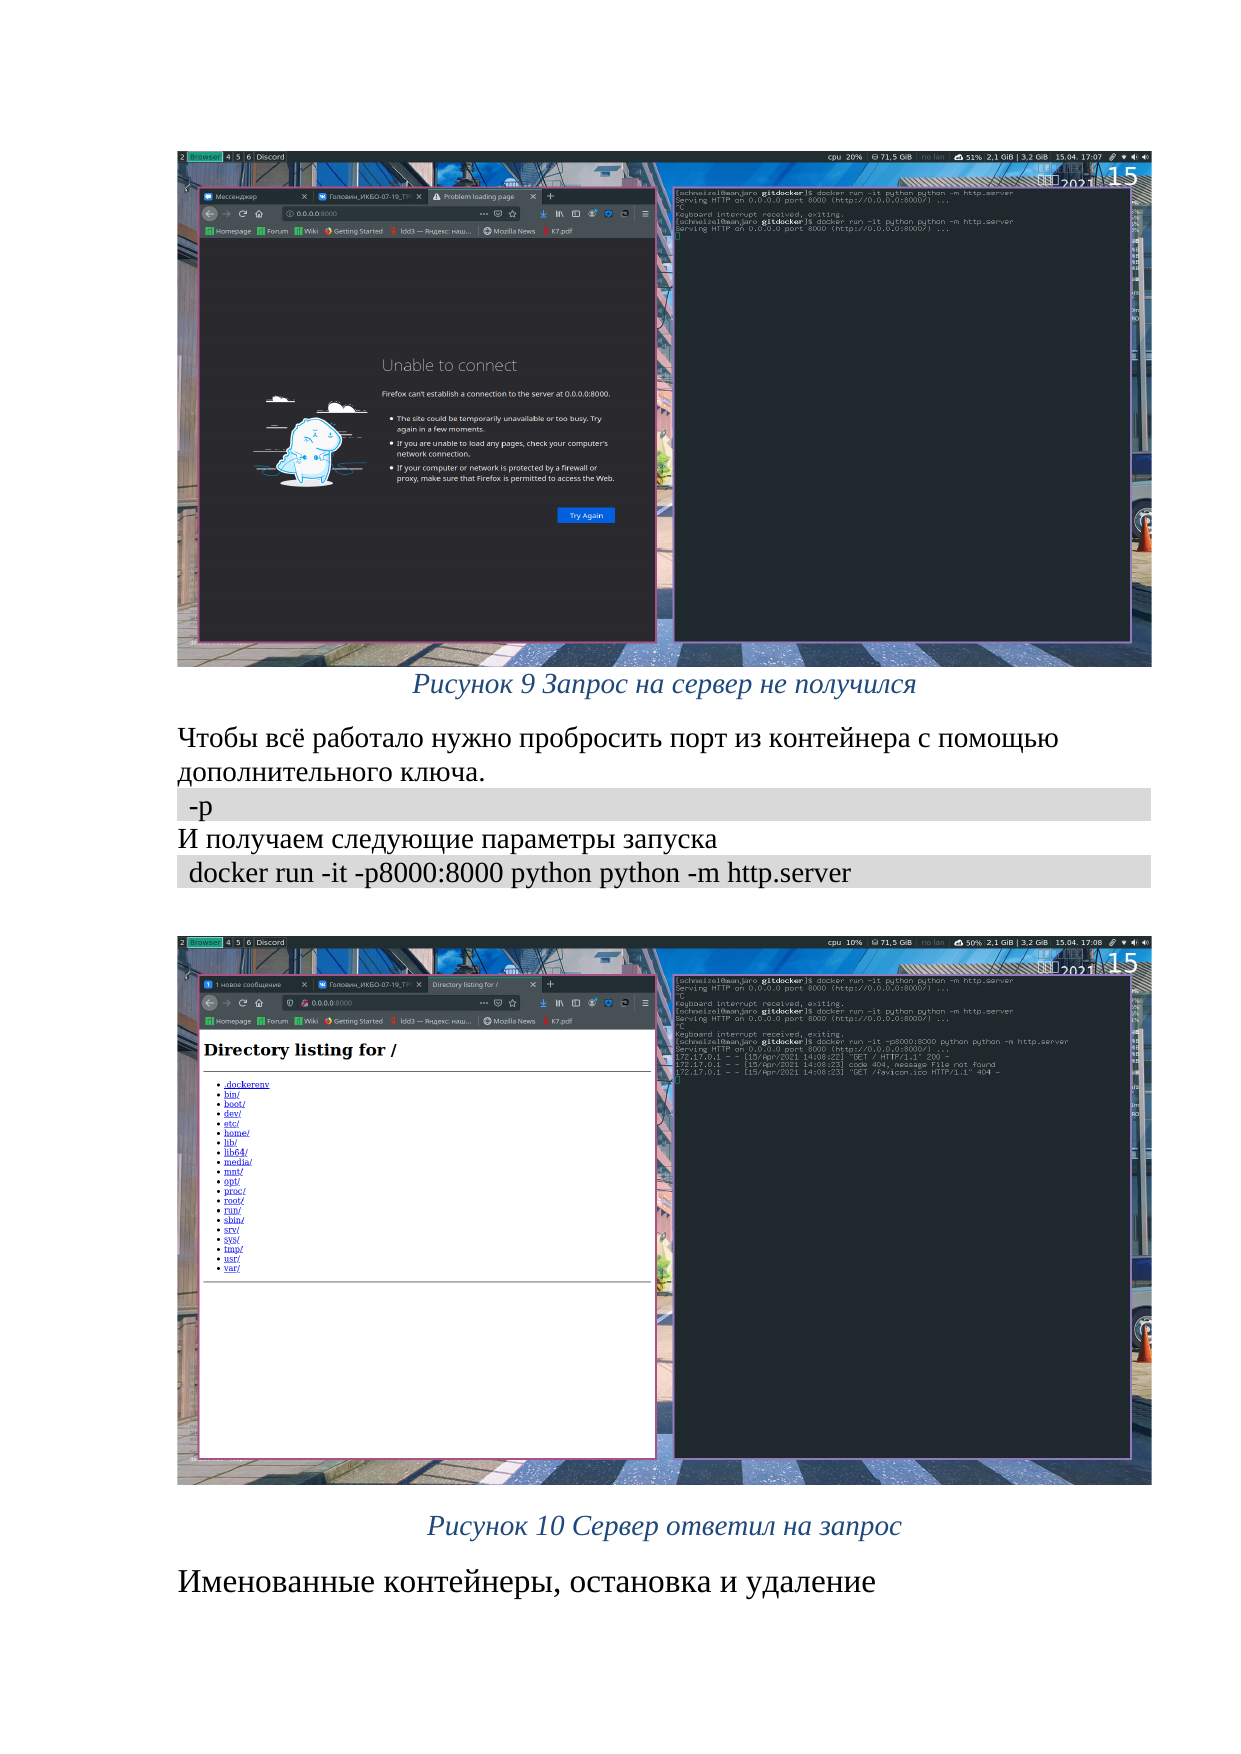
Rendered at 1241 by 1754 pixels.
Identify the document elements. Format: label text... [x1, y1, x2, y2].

picture [177, 936, 1152, 1485]
subtitle Именованные контейнеры, остановка и удаление [177, 1563, 1152, 1600]
table_header -p [177, 788, 1151, 821]
picture [177, 151, 1152, 667]
text Рисунок 10 Сервер ответил на запрос [177, 1508, 1152, 1542]
text Рисунок 9 Запрос на сервер не получился [177, 667, 1152, 700]
table_header docker run -it -p8000:8000 python python -m http.server [177, 855, 1151, 888]
text И получаем следующие параметры запуска [177, 821, 1152, 855]
text Чтобы всё работало нужно пробросить порт из контейнера с помощью дополнительного ключа. [177, 721, 1152, 788]
